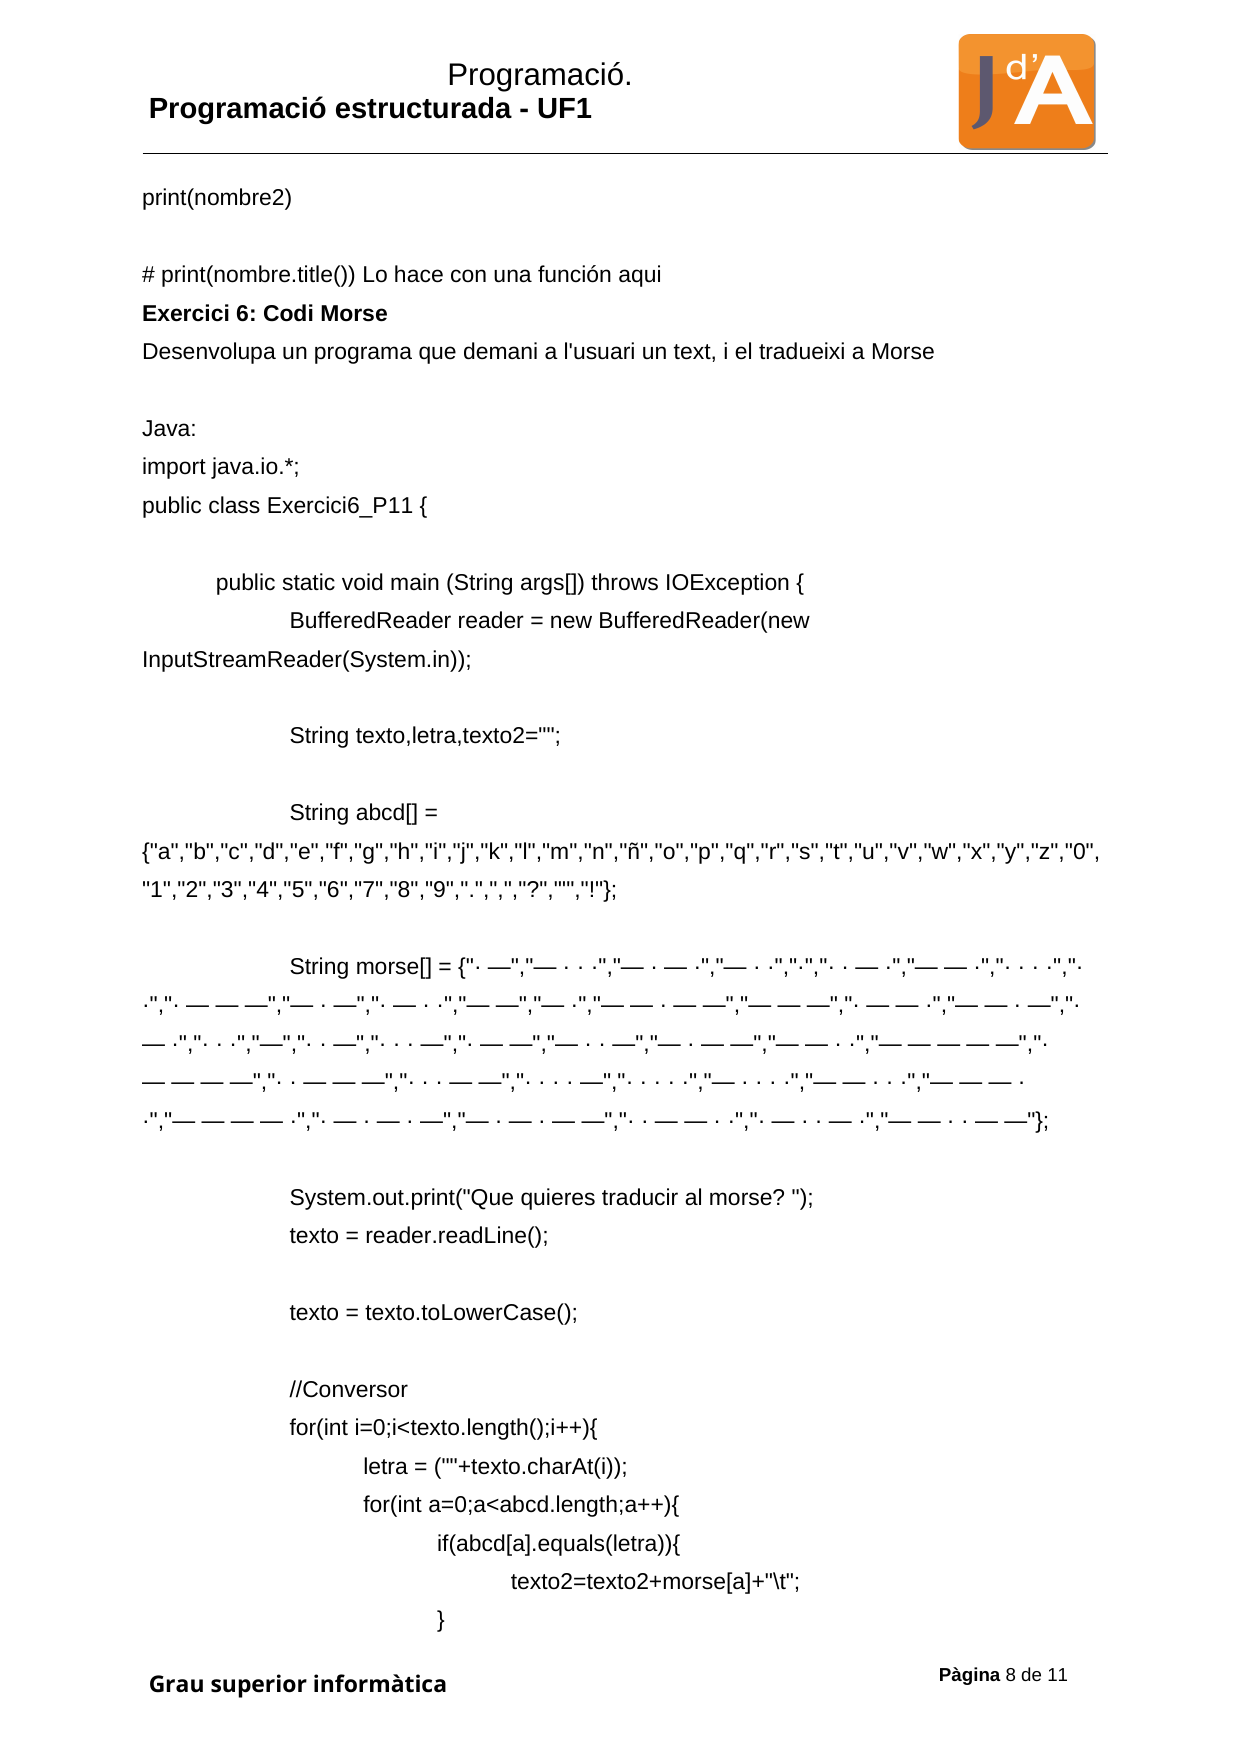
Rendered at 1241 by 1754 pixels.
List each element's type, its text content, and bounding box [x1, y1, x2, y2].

text import java.io.*; [142, 454, 1107, 480]
text System.out.print("Que quieres traducir al morse? "); [142, 1184, 1107, 1210]
text String texto,letra,texto2=""; [142, 723, 1107, 749]
text for(int i=0;i<texto.length();i++){ [142, 1415, 1107, 1441]
text String morse[] = {"· —","— · · ·","— · — ·","— · ·","·","· · — ·","— — ·","· · · ·","· ·","· — — —","— · —","· — · ·","— —","— ·","— — · — —","— — —","· — — ·","— — · —","· — ·","· · ·","—","· · —","· · · —","· — —","— · · —","— · — —","— — · ·","— — — — —","· — — — —","· · — — —","· · · — —","· · · · —","· · · · ·","— · · · ·","— — · · ·","— — — · ·","— — — — ·","· — · — · —","— · — · — —","· · — — · ·","· — · · — ·","— — · · — —"}; [142, 954, 1107, 1133]
text String abcd[] = {"a","b","c","d","e","f","g","h","i","j","k","l","m","n","ñ","o","p","q","r","s","t","u","v","w","x","y","z","0","1","2","3","4","5","6","7","8","9",".",",","?","'","!"}; [142, 800, 1107, 902]
text texto = texto.toLowerCase(); [142, 1300, 1107, 1325]
text public static void main (String args[]) throws IOException { [142, 569, 1107, 595]
text texto2=texto2+morse[a]+"\t"; [142, 1569, 1107, 1594]
text BufferedReader reader = new BufferedReader(new InputStreamReader(System.in)); [142, 608, 1107, 672]
picture [958, 34, 1096, 150]
text Desenvolupa un programa que demani a l'usuari un text, i el tradueixi a Morse [142, 339, 1107, 364]
text Java: [142, 416, 1107, 441]
text //Conversor [142, 1377, 1107, 1402]
text public class Exercici6_P11 { [142, 492, 1107, 518]
text Exercici 6: Codi Morse [142, 300, 1107, 326]
text # print(nombre.title()) Lo hace con una función aqui [142, 262, 1107, 287]
text print(nombre2) [142, 185, 1107, 211]
text for(int a=0;a<abcd.length;a++){ [142, 1492, 1107, 1517]
text } [142, 1607, 1107, 1633]
text letra = (""+texto.charAt(i)); [142, 1453, 1107, 1479]
text texto = reader.readLine(); [142, 1223, 1107, 1248]
text if(abcd[a].equals(letra)){ [142, 1530, 1107, 1556]
